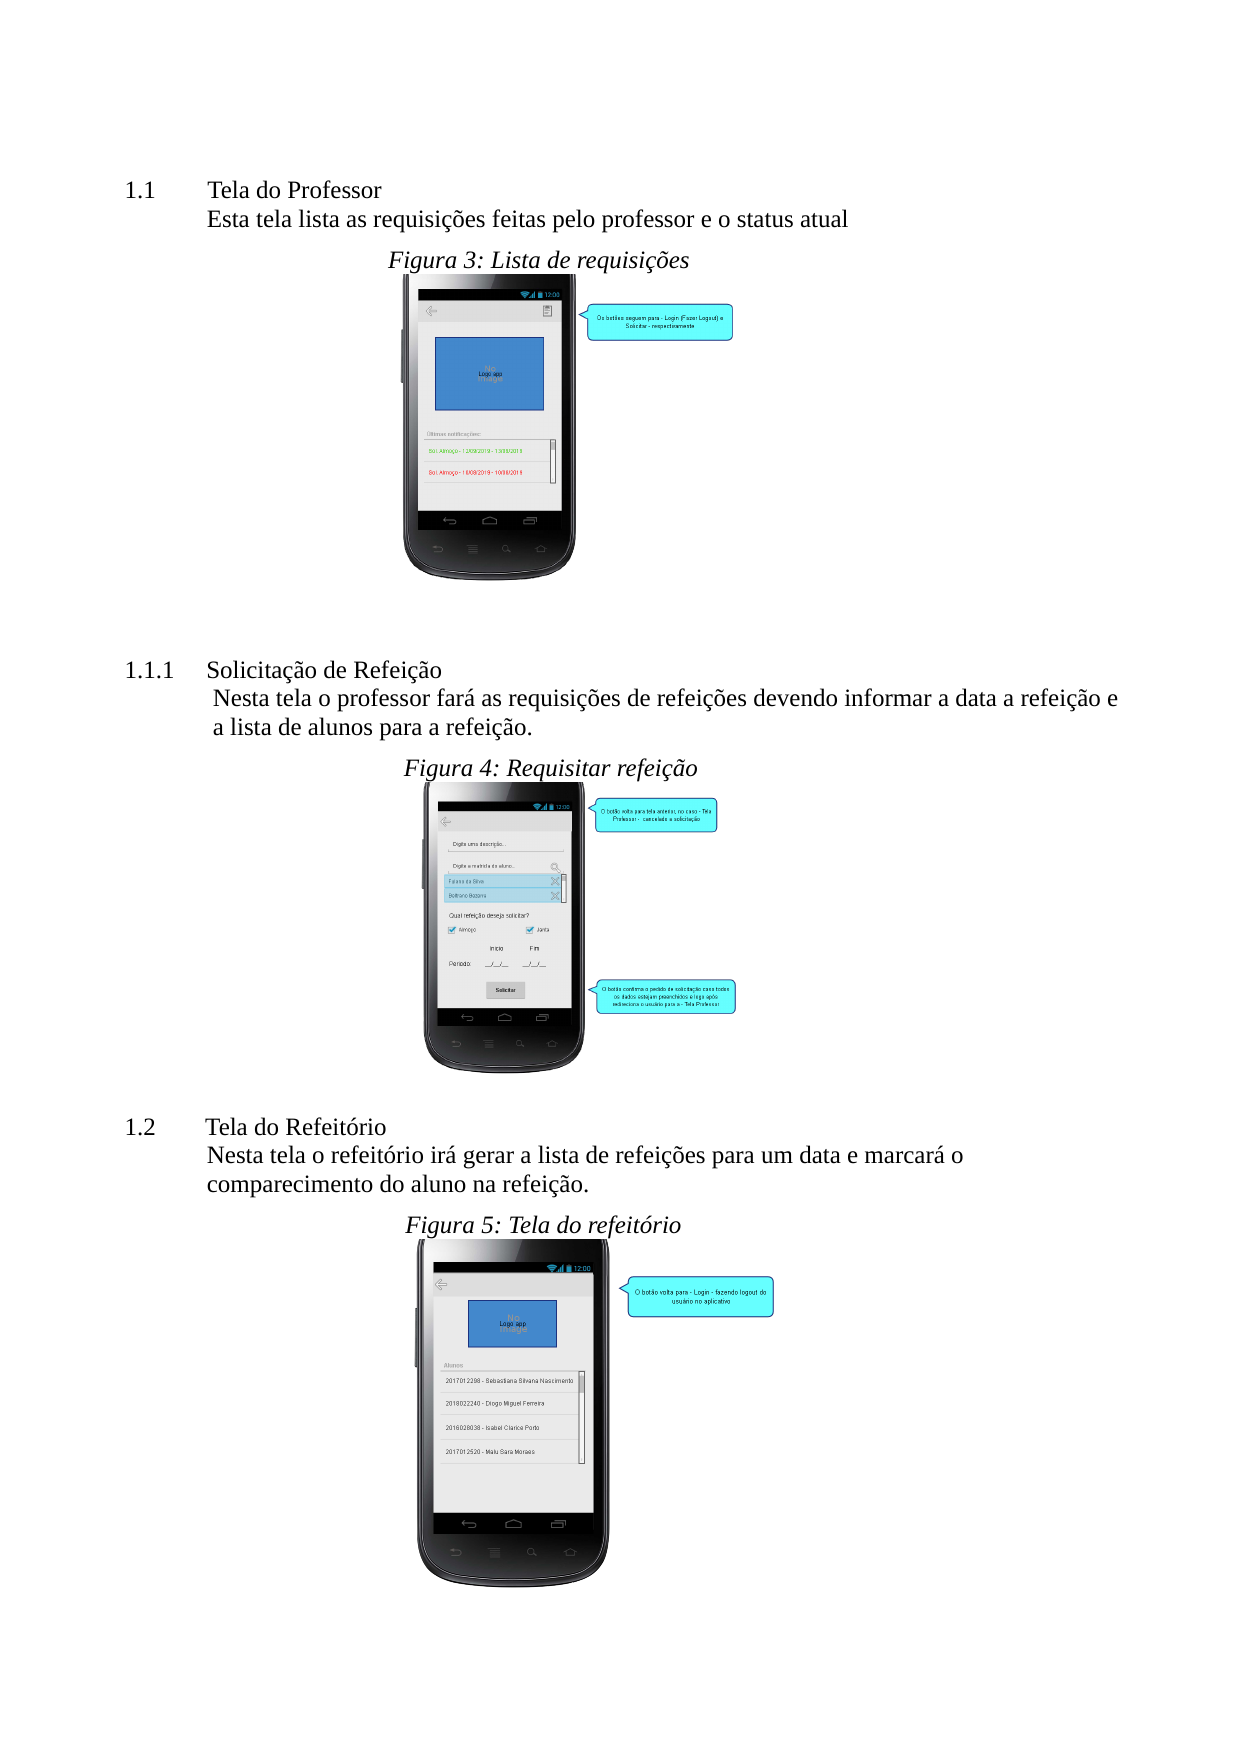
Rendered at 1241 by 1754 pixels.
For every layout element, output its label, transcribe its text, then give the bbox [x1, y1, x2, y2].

text Figura 5: Tela do refeitório [405, 1211, 923, 1239]
list Tela do Refeitório [118, 1112, 1122, 1141]
picture [403, 782, 837, 1084]
picture [405, 1239, 924, 1600]
text Figura 4: Requisitar refeição [404, 753, 837, 782]
text Nesta tela o refeitório irá gerar a lista de refeições para um data e marcará o comparecimento do aluno na refeição. [207, 1141, 1122, 1198]
text Figura 3: Lista de requisições [388, 246, 852, 274]
list Tela do Professor [118, 176, 1122, 204]
list Solicitação de Refeição [118, 655, 1122, 683]
text Nesta tela o professor fará as requisições de refeições devendo informar a data a refeição e a lista de alunos para a refeição. [213, 683, 1122, 741]
picture [387, 274, 853, 598]
text Esta tela lista as requisições feitas pelo professor e o status atual [207, 204, 1122, 233]
